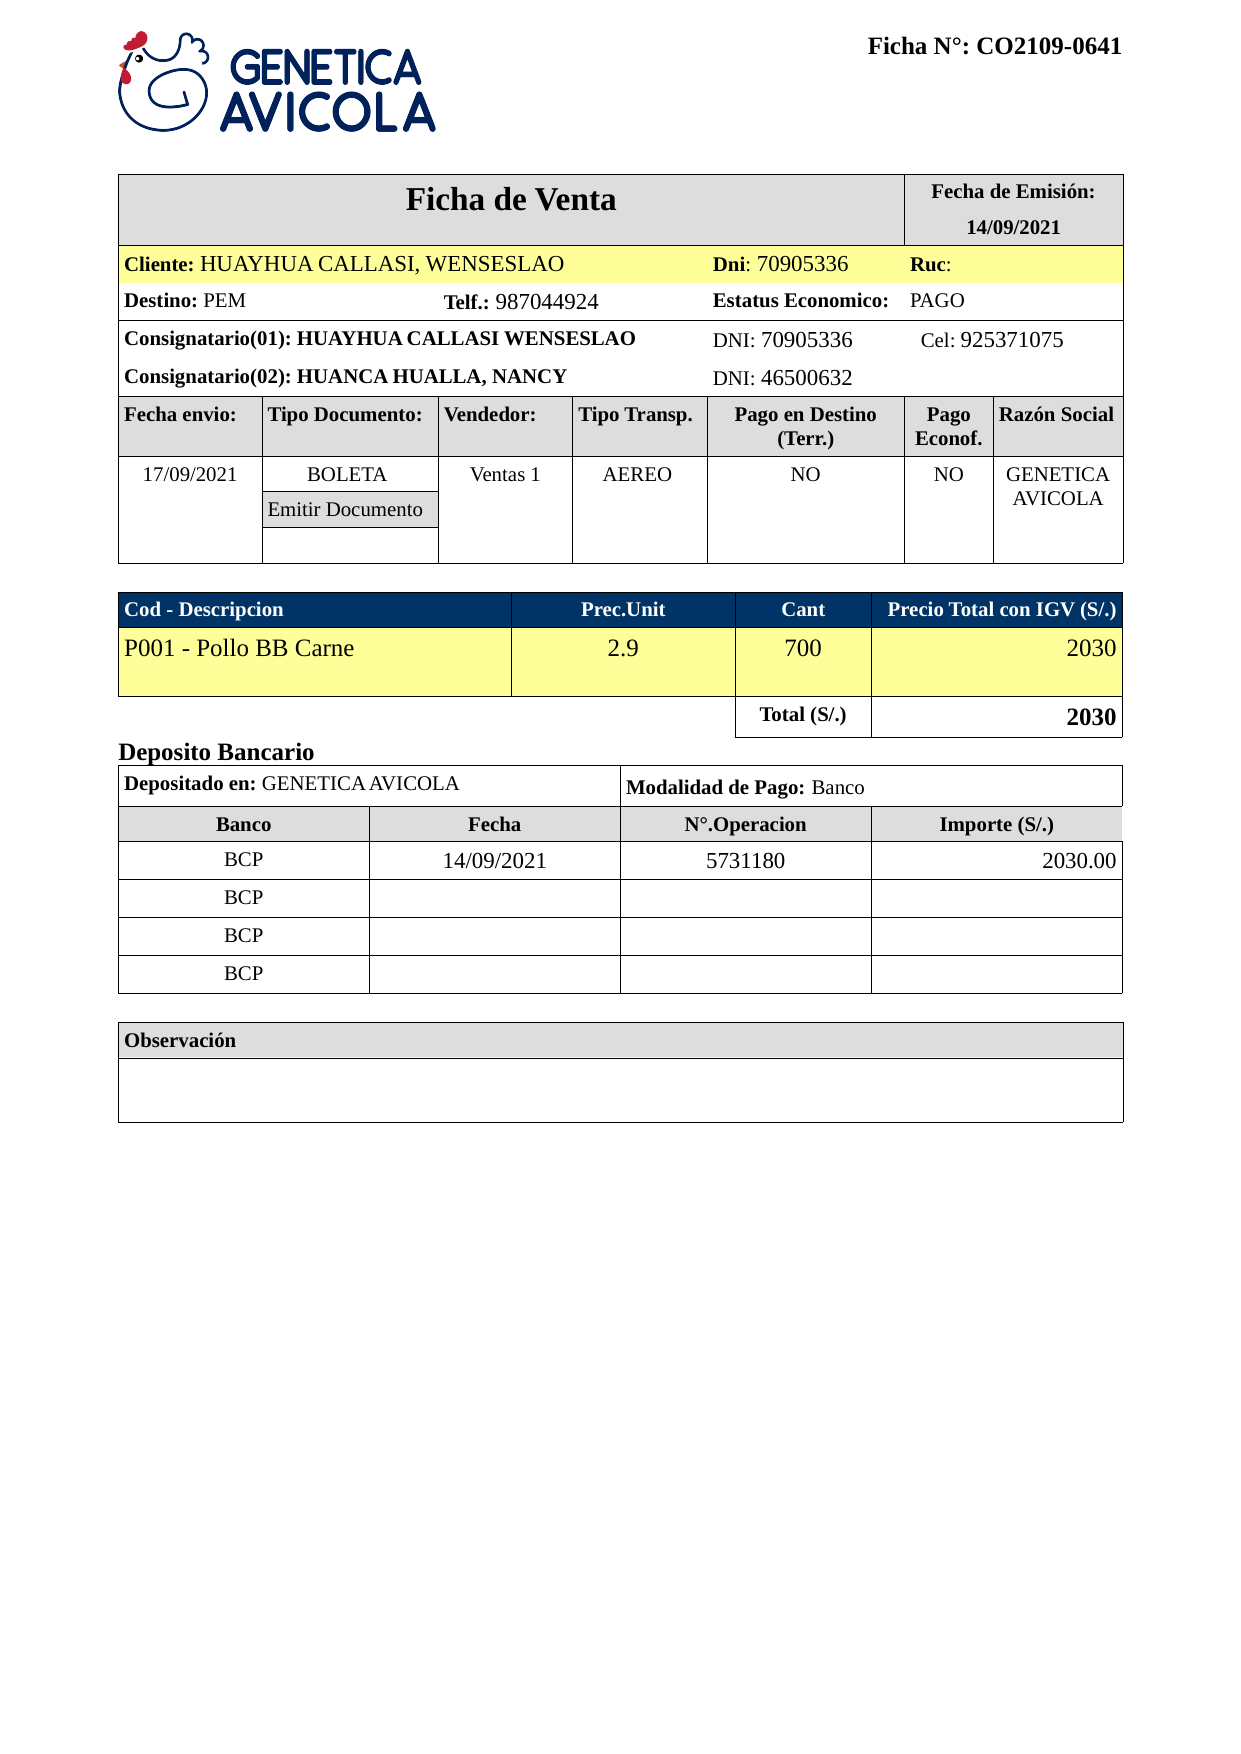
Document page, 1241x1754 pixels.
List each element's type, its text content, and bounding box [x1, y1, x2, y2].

table_cell 14/09/2021 [905, 209, 1123, 245]
table_cell [370, 880, 620, 917]
table_cell [621, 880, 871, 917]
table_cell [621, 956, 871, 993]
table_cell Cel: 925371075 [915, 321, 1123, 358]
table_cell P001 - Pollo BB Carne [119, 628, 511, 696]
table_cell Fecha [370, 807, 620, 841]
table_cell DNI: 70905336 [707, 321, 915, 358]
text Deposito Bancario [118, 737, 1122, 765]
table_cell 700 [736, 628, 871, 696]
table_header Fecha de Emisión: [905, 175, 1123, 209]
table_cell [872, 956, 1122, 993]
table_cell Importe (S/.) [872, 807, 1122, 841]
table_cell Tipo Transp. [573, 397, 707, 456]
table_cell Tipo Documento: [263, 397, 438, 456]
table_cell [621, 918, 871, 955]
table_cell 14/09/2021 [370, 842, 620, 879]
table_cell Ruc: [904, 246, 1123, 283]
table_cell DNI: 46500632 [707, 358, 1123, 396]
table_header Precio Total con IGV (S/.) [872, 593, 1122, 627]
table_cell Total (S/.) [736, 697, 871, 737]
table_cell GENETICA AVICOLA [994, 457, 1123, 563]
table_cell [872, 880, 1122, 917]
table_cell [118, 697, 511, 737]
table_cell [370, 956, 620, 993]
table_cell 2.9 [512, 628, 735, 696]
table_cell Banco [119, 807, 369, 841]
table_cell [370, 918, 620, 955]
table_cell BCP [119, 842, 369, 879]
table_cell Pago en Destino (Terr.) [708, 397, 904, 456]
table_cell Fecha envio: [119, 397, 262, 456]
table_cell 2030.00 [872, 842, 1122, 879]
table_header Prec.Unit [512, 593, 735, 627]
table_cell Dni: 70905336 [707, 246, 904, 283]
picture [118, 31, 436, 132]
table_cell BCP [119, 918, 369, 955]
table_cell BCP [119, 880, 369, 917]
table_cell [872, 918, 1122, 955]
table_cell Razón Social [994, 397, 1123, 456]
table_cell Destino: PEM [119, 283, 438, 320]
table_header Cod - Descripcion [119, 593, 511, 627]
table_cell [511, 697, 735, 737]
table_header Ficha de Venta [119, 175, 904, 245]
table_header Cant [736, 593, 871, 627]
table_cell Ventas 1 [439, 457, 572, 563]
table_cell BCP [119, 956, 369, 993]
table_header Depositado en: GENETICA AVICOLA [119, 766, 620, 806]
table_cell 2030 [872, 697, 1122, 737]
table_cell Estatus Economico: [707, 283, 904, 320]
table_cell PAGO [904, 283, 1123, 320]
table_cell Vendedor: [439, 397, 572, 456]
table_cell AEREO [573, 457, 707, 563]
table_cell Telf.: 987044924 [438, 283, 707, 320]
table_cell 2030 [872, 628, 1122, 696]
table_cell [263, 528, 438, 563]
table_cell Consignatario(02): HUANCA HUALLA, NANCY [119, 358, 707, 396]
table_cell N°.Operacion [621, 807, 871, 841]
table_cell Emitir Documento [263, 492, 438, 527]
table_cell BOLETA [263, 457, 438, 491]
table_cell NO [905, 457, 993, 563]
table_cell 17/09/2021 [119, 457, 262, 563]
table_cell NO [708, 457, 904, 563]
table_cell 5731180 [621, 842, 871, 879]
table_cell Cliente: HUAYHUA CALLASI, WENSESLAO [119, 246, 707, 283]
table_header Observación [119, 1023, 1123, 1057]
table_cell [119, 1059, 1123, 1122]
table_cell Pago Econof. [905, 397, 993, 456]
table_cell Consignatario(01): HUAYHUA CALLASI WENSESLAO [119, 321, 707, 358]
table_header Modalidad de Pago: Banco [621, 766, 1122, 806]
